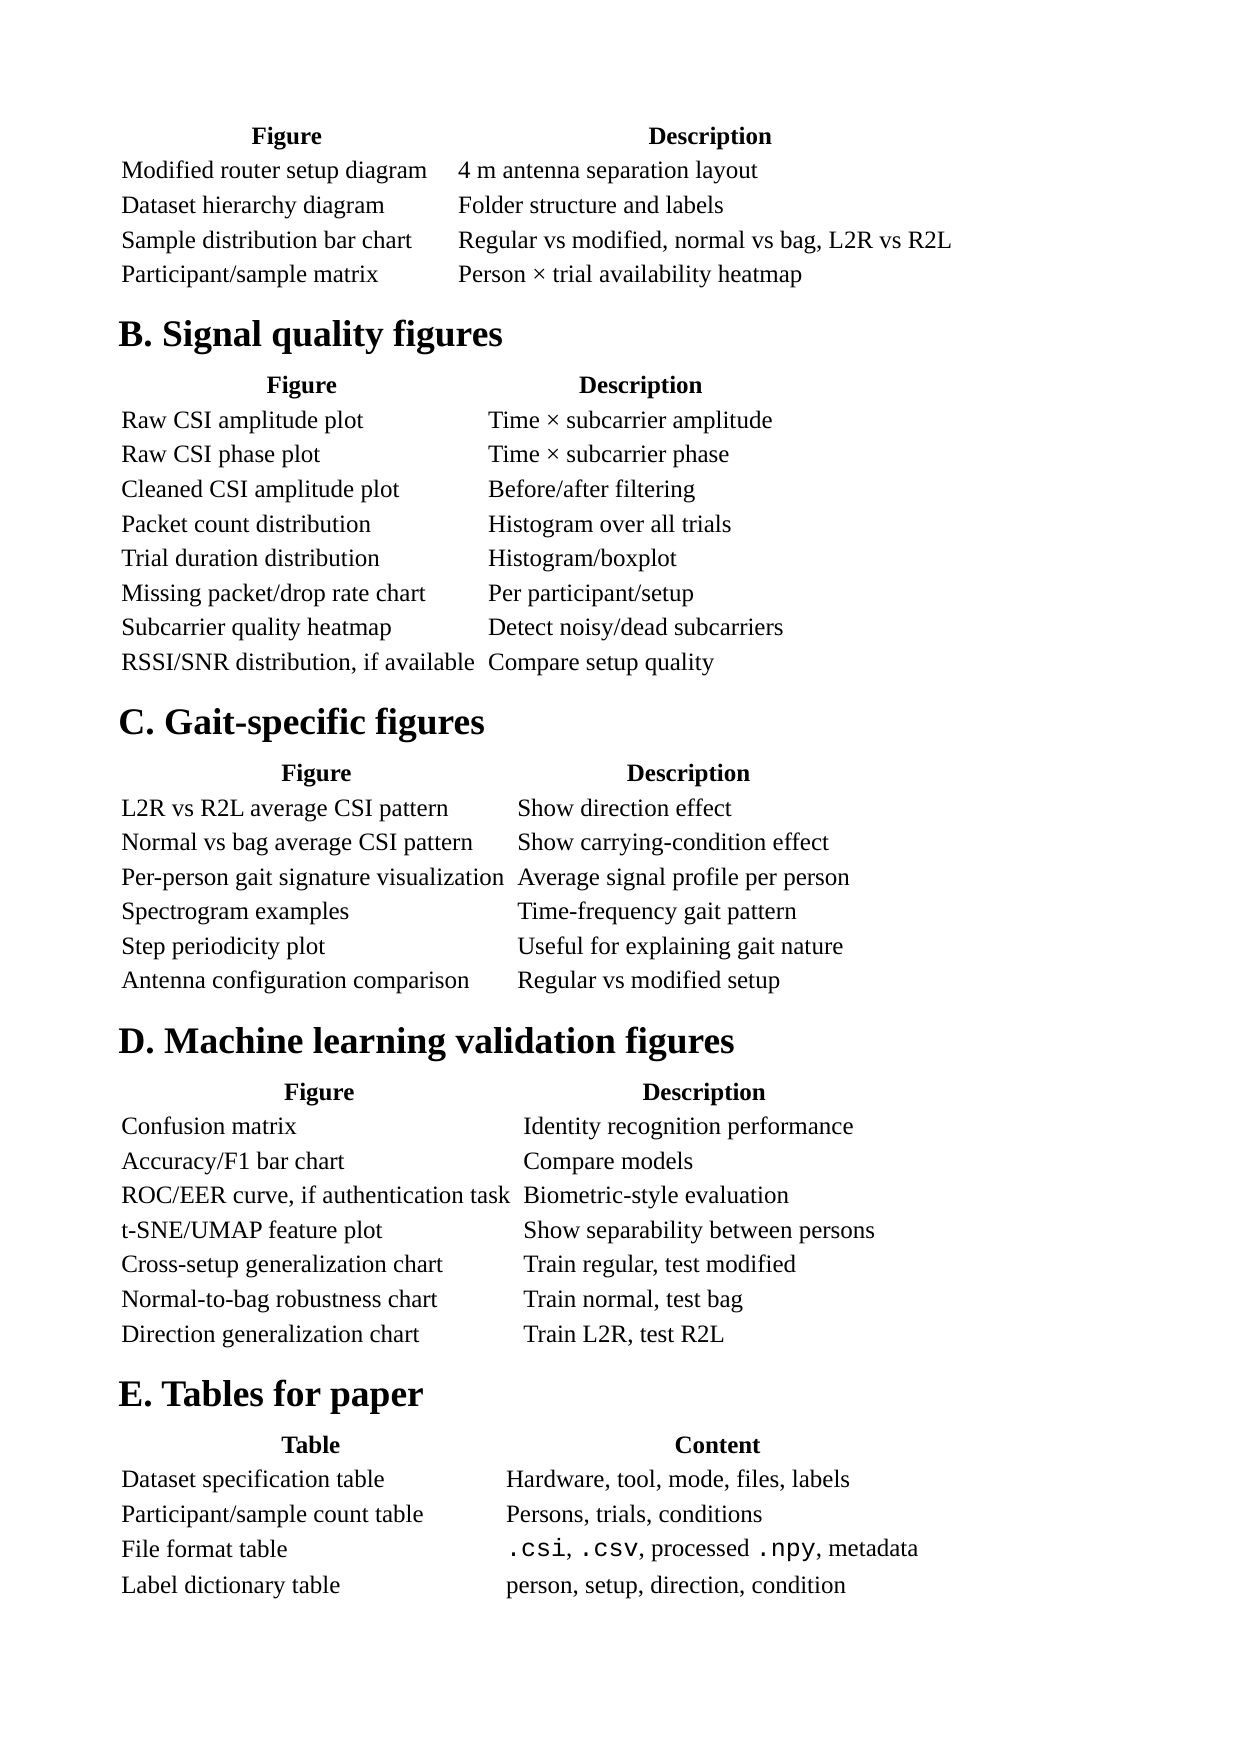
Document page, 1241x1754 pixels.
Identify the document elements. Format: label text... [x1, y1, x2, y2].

table_cell Missing packet/drop rate chart [118, 575, 485, 609]
table_cell Train L2R, test R2L [520, 1316, 888, 1350]
table_cell Spectrogram examples [118, 894, 514, 928]
table_cell Train regular, test modified [520, 1247, 888, 1281]
table_cell Normal vs bag average CSI pattern [118, 824, 514, 859]
table_cell Participant/sample count table [118, 1496, 503, 1531]
table_cell Dataset specification table [118, 1461, 503, 1496]
table_cell Compare models [520, 1143, 888, 1177]
table_cell Trial duration distribution [118, 540, 485, 575]
table_header Figure [118, 118, 455, 153]
table_cell Cross-setup generalization chart [118, 1247, 520, 1281]
table_cell Histogram/boxplot [485, 540, 796, 575]
table_cell Confusion matrix [118, 1108, 520, 1143]
table_cell Histogram over all trials [485, 506, 796, 540]
table_cell Per-person gait signature visualization [118, 859, 514, 893]
table_cell RSSI/SNR distribution, if available [118, 644, 485, 679]
table_cell Compare setup quality [485, 644, 796, 679]
table_cell Per participant/setup [485, 575, 796, 609]
table_cell Detect noisy/dead subcarriers [485, 610, 796, 644]
table_cell File format table [118, 1531, 503, 1567]
table_cell Useful for explaining gait nature [514, 928, 863, 963]
table_cell Raw CSI amplitude plot [118, 402, 485, 437]
table_header Content [503, 1427, 932, 1461]
table_cell Show direction effect [514, 790, 863, 824]
subtitle B. Signal quality figures [118, 312, 1122, 355]
table_cell 4 m antenna separation layout [455, 153, 965, 187]
table_header Figure [118, 755, 514, 790]
table_header Description [455, 118, 965, 153]
table_cell Raw CSI phase plot [118, 437, 485, 471]
table_cell Train normal, test bag [520, 1281, 888, 1316]
table_cell Regular vs modified, normal vs bag, L2R vs R2L [455, 222, 965, 256]
table_cell Regular vs modified setup [514, 963, 863, 997]
table_cell Persons, trials, conditions [503, 1496, 932, 1531]
table_cell Sample distribution bar chart [118, 222, 455, 256]
table_cell Label dictionary table [118, 1567, 503, 1602]
table_cell Antenna configuration comparison [118, 963, 514, 997]
table_cell Modified router setup diagram [118, 153, 455, 187]
table_header Description [485, 368, 796, 402]
table_cell Participant/sample matrix [118, 256, 455, 291]
table_cell Cleaned CSI amplitude plot [118, 471, 485, 506]
table_cell Subcarrier quality heatmap [118, 610, 485, 644]
table_cell Packet count distribution [118, 506, 485, 540]
table_header Description [520, 1074, 888, 1108]
table_cell Accuracy/F1 bar chart [118, 1143, 520, 1177]
table_cell Before/after filtering [485, 471, 796, 506]
table_cell Hardware, tool, mode, files, labels [503, 1461, 932, 1496]
table_header Table [118, 1427, 503, 1461]
table_cell Average signal profile per person [514, 859, 863, 893]
table_cell L2R vs R2L average CSI pattern [118, 790, 514, 824]
table_cell Time × subcarrier phase [485, 437, 796, 471]
table_cell Step periodicity plot [118, 928, 514, 963]
table_header Figure [118, 368, 485, 402]
table_cell Time × subcarrier amplitude [485, 402, 796, 437]
subtitle E. Tables for paper [118, 1371, 1122, 1414]
table_cell Person × trial availability heatmap [455, 256, 965, 291]
table_cell Folder structure and labels [455, 187, 965, 222]
table_cell t-SNE/UMAP feature plot [118, 1212, 520, 1247]
table_cell Time-frequency gait pattern [514, 894, 863, 928]
table_cell ROC/EER curve, if authentication task [118, 1178, 520, 1212]
table_cell .csi, .csv, processed .npy, metadata [503, 1531, 932, 1567]
table_cell Biometric-style evaluation [520, 1178, 888, 1212]
table_cell Show carrying-condition effect [514, 824, 863, 859]
table_cell Show separability between persons [520, 1212, 888, 1247]
subtitle D. Machine learning validation figures [118, 1018, 1122, 1061]
table_cell person, setup, direction, condition [503, 1567, 932, 1602]
table_cell Dataset hierarchy diagram [118, 187, 455, 222]
subtitle C. Gait-specific figures [118, 699, 1122, 743]
table_cell Normal-to-bag robustness chart [118, 1281, 520, 1316]
table_header Description [514, 755, 863, 790]
table_cell Direction generalization chart [118, 1316, 520, 1350]
table_header Figure [118, 1074, 520, 1108]
table_cell Identity recognition performance [520, 1108, 888, 1143]
